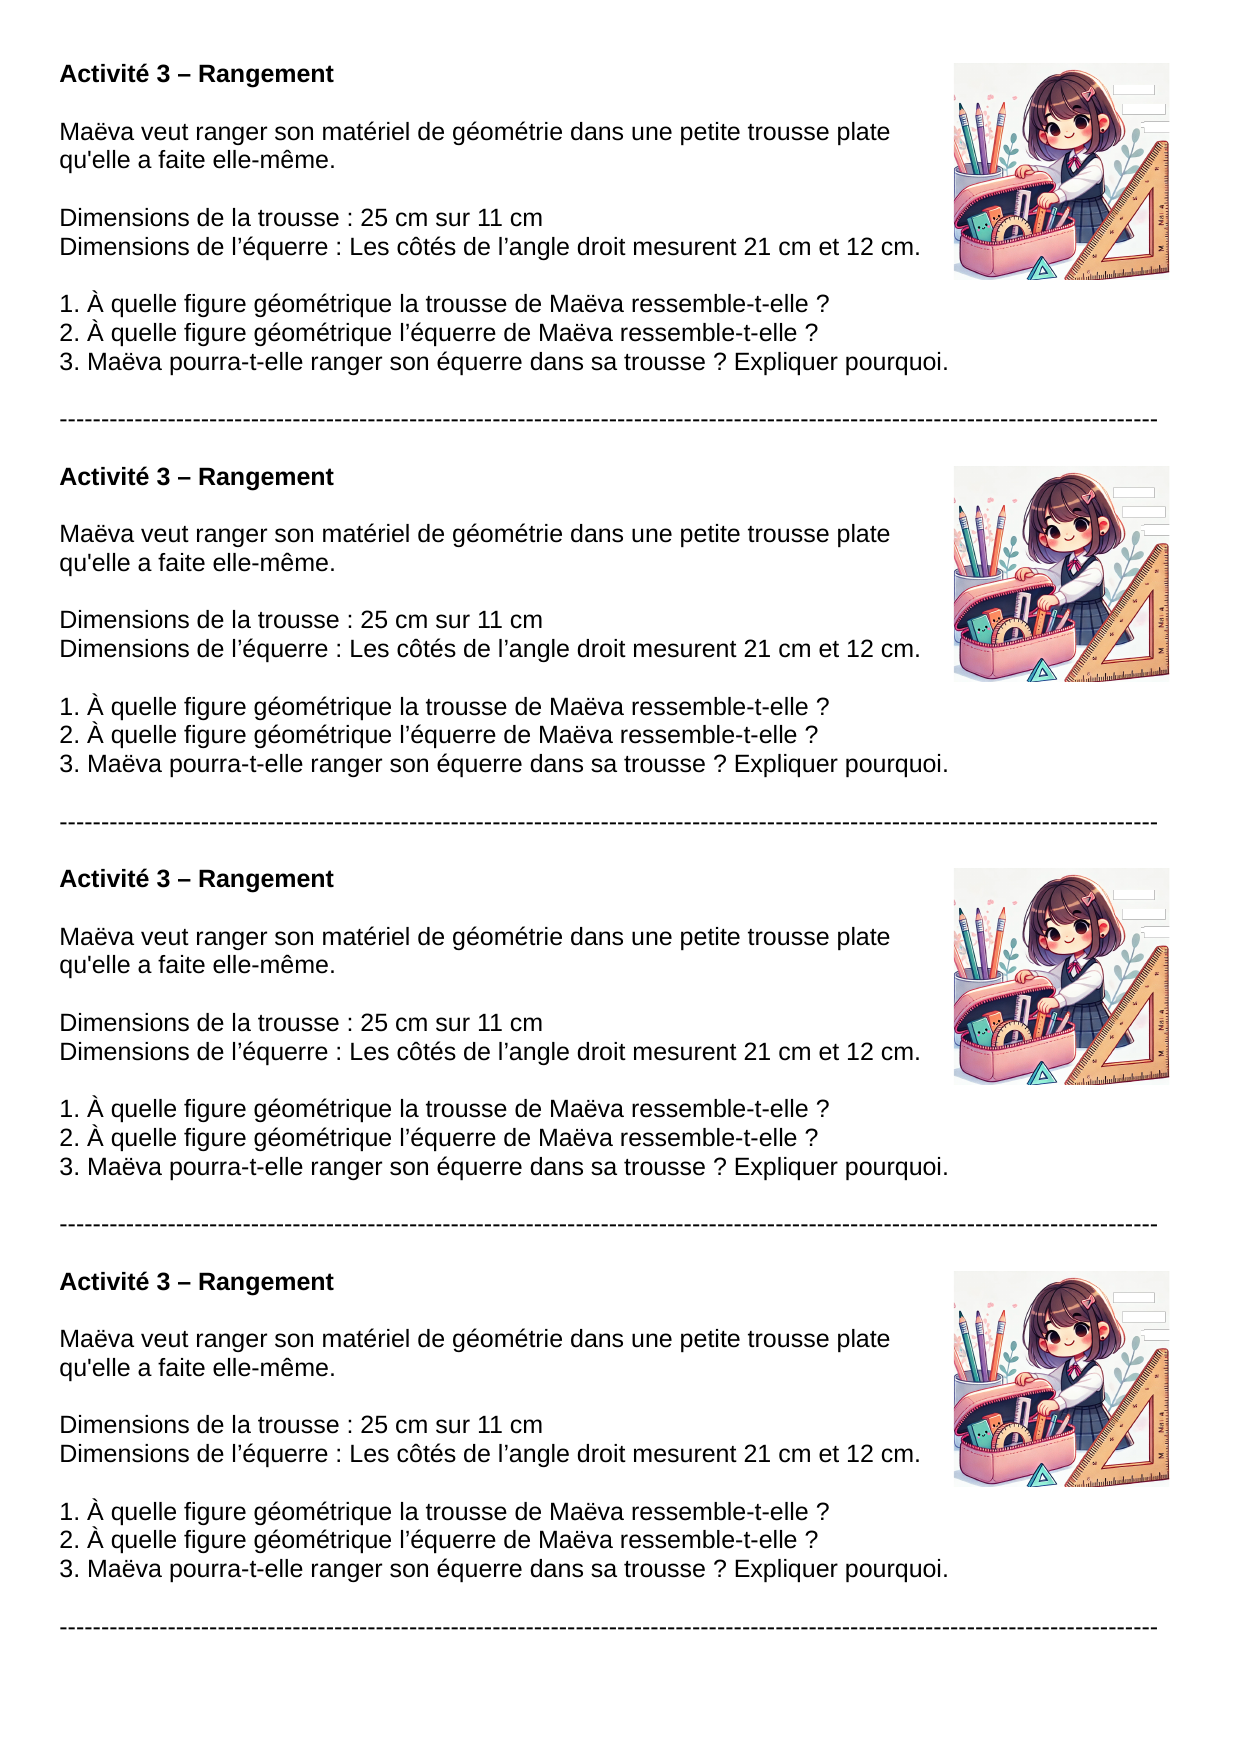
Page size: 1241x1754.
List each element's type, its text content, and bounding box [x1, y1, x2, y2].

text Activité 3 – Rangement [59, 1267, 1181, 1295]
text ------------------------------------------------------------------------------------------------------------------------------------ [59, 404, 1181, 433]
text Maëva veut ranger son matériel de géométrie dans une petite trousse plate qu'elle a faite elle-même. Dimensions de la trousse : 25 cm sur 11 cm Dimensions de l’équerre : Les côtés de l’angle droit mesurent 21 cm et 12 cm. 1. À quelle figure géométrique la trousse de Maëva ressemble-t-elle ? 2. À quelle figure géométrique l’équerre de Maëva ressemble-t-elle ? 3. Maëva pourra-t-elle ranger son équerre dans sa trousse ? Expliquer pourquoi. [59, 117, 1181, 375]
text ------------------------------------------------------------------------------------------------------------------------------------ [59, 807, 1181, 835]
text Maëva veut ranger son matériel de géométrie dans une petite trousse plate qu'elle a faite elle-même. Dimensions de la trousse : 25 cm sur 11 cm Dimensions de l’équerre : Les côtés de l’angle droit mesurent 21 cm et 12 cm. 1. À quelle figure géométrique la trousse de Maëva ressemble-t-elle ? 2. À quelle figure géométrique l’équerre de Maëva ressemble-t-elle ? 3. Maëva pourra-t-elle ranger son équerre dans sa trousse ? Expliquer pourquoi. [59, 519, 1181, 778]
picture [953, 63, 1170, 280]
picture [953, 466, 1170, 682]
text Activité 3 – Rangement [59, 462, 1181, 490]
picture [953, 868, 1170, 1085]
text Activité 3 – Rangement [59, 864, 1181, 893]
text Maëva veut ranger son matériel de géométrie dans une petite trousse plate qu'elle a faite elle-même. Dimensions de la trousse : 25 cm sur 11 cm Dimensions de l’équerre : Les côtés de l’angle droit mesurent 21 cm et 12 cm. 1. À quelle figure géométrique la trousse de Maëva ressemble-t-elle ? 2. À quelle figure géométrique l’équerre de Maëva ressemble-t-elle ? 3. Maëva pourra-t-elle ranger son équerre dans sa trousse ? Expliquer pourquoi. [59, 1324, 1181, 1583]
text ------------------------------------------------------------------------------------------------------------------------------------ [59, 1209, 1181, 1238]
text Activité 3 – Rangement [59, 59, 1181, 88]
text Maëva veut ranger son matériel de géométrie dans une petite trousse plate qu'elle a faite elle-même. Dimensions de la trousse : 25 cm sur 11 cm Dimensions de l’équerre : Les côtés de l’angle droit mesurent 21 cm et 12 cm. 1. À quelle figure géométrique la trousse de Maëva ressemble-t-elle ? 2. À quelle figure géométrique l’équerre de Maëva ressemble-t-elle ? 3. Maëva pourra-t-elle ranger son équerre dans sa trousse ? Expliquer pourquoi. [59, 922, 1181, 1180]
text ------------------------------------------------------------------------------------------------------------------------------------ [59, 1612, 1181, 1640]
picture [953, 1271, 1170, 1487]
